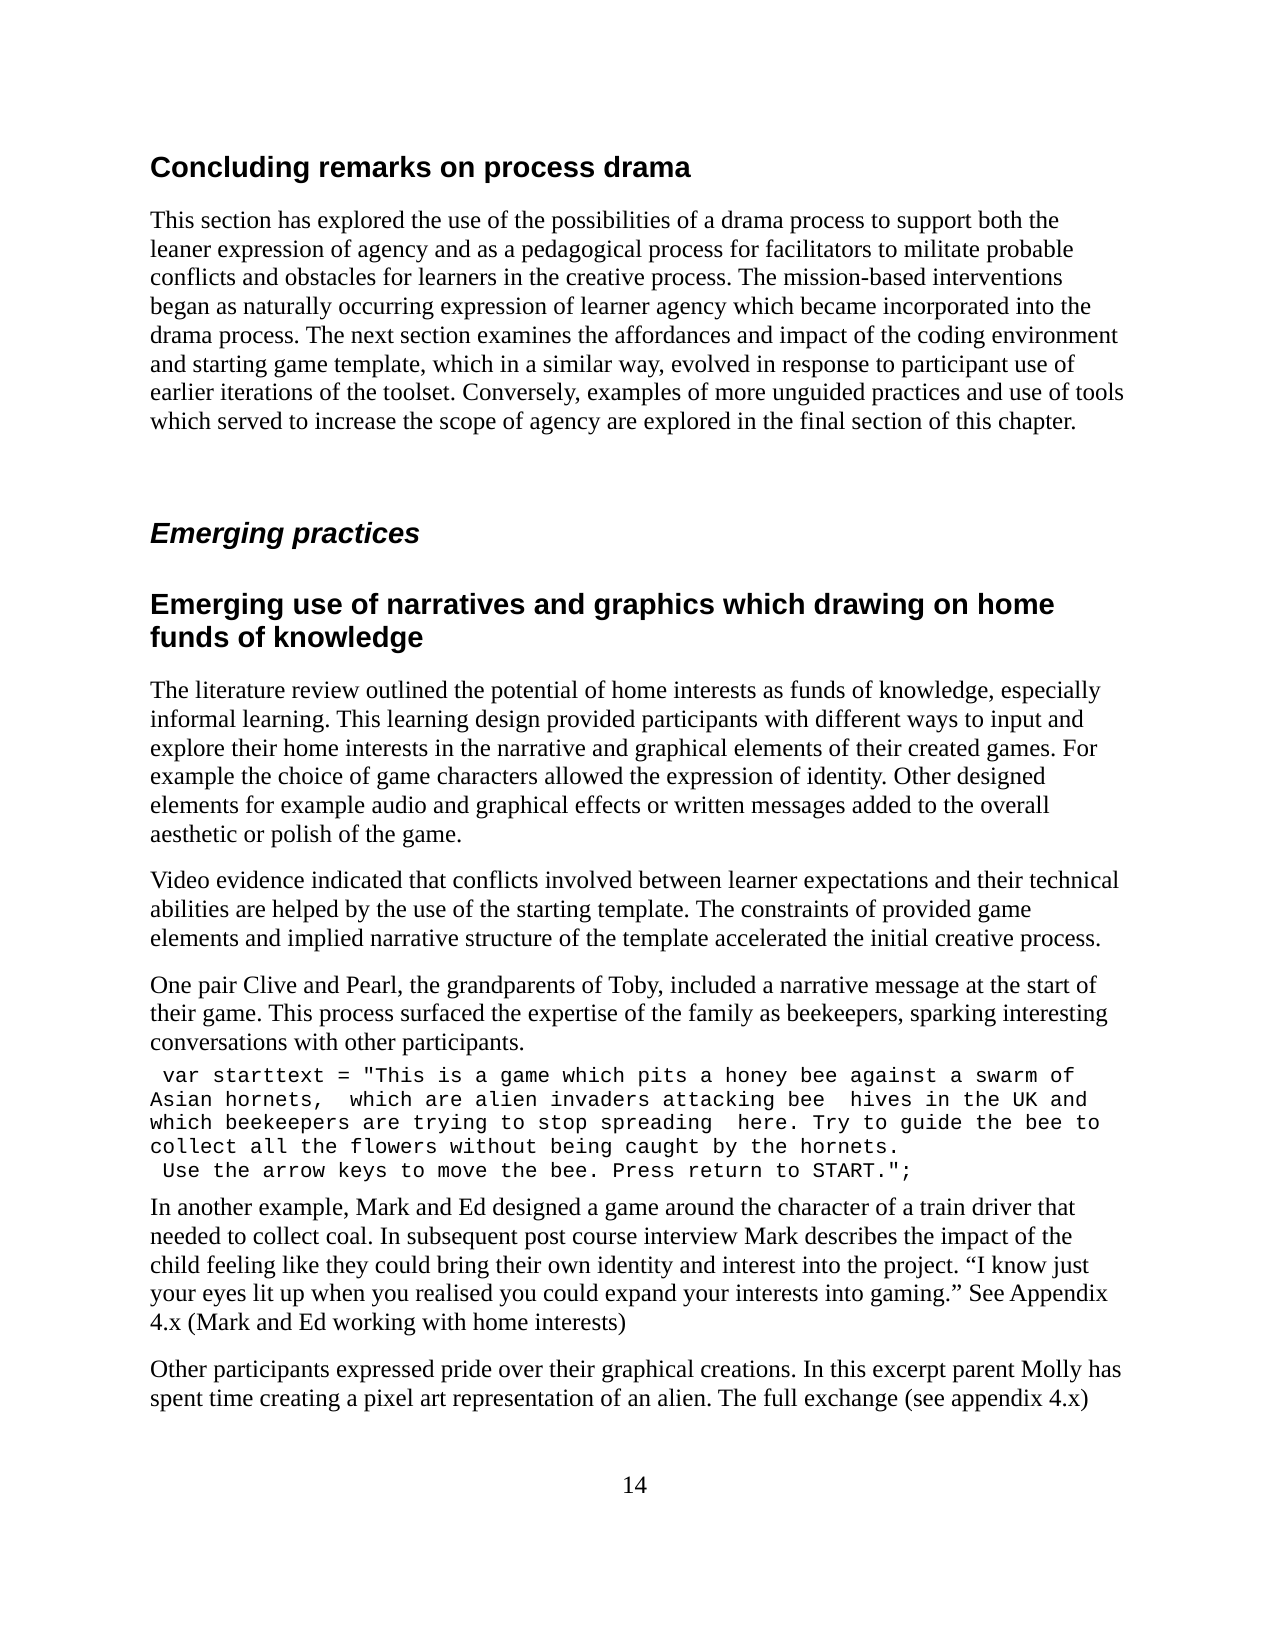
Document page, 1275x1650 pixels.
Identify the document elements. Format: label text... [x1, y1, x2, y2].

text This section has explored the use of the possibilities of a drama process to support both the leaner expression of agency and as a pedagogical process for facilitators to militate probable conflicts and obstacles for learners in the creative process. The mission-based interventions began as naturally occurring expression of learner agency which became incorporated into the drama process. The next section examines the affordances and impact of the coding environment and starting game template, which in a similar way, evolved in response to participant use of earlier iterations of the toolset. Conversely, examples of more unguided practices and use of tools which served to increase the scope of agency are explored in the final section of this chapter. [150, 205, 1125, 435]
text Use the arrow keys to move the bee. Press return to START."; [150, 1159, 1125, 1183]
text One pair Clive and Pearl, the grandparents of Toby, included a narrative message at the start of their game. This process surfaced the expertise of the family as beekeepers, sparking interesting conversations with other participants. [150, 970, 1125, 1056]
text var starttext = "This is a game which pits a honey bee against a swarm of Asian hornets, which are alien invaders attacking bee hives in the UK and which beekeepers are trying to stop spreading here. Try to guide the bee to collect all the flowers without being caught by the hornets. [150, 1065, 1125, 1159]
subtitle Emerging use of narratives and graphics which drawing on home funds of knowledge [150, 587, 1125, 654]
text Other participants expressed pride over their graphical creations. In this excerpt parent Molly has spent time creating a pixel art representation of an alien. The full exchange (see appendix 4.x) [150, 1354, 1125, 1411]
subtitle Emerging practices [150, 516, 1125, 549]
text The literature review outlined the potential of home interests as funds of knowledge, especially informal learning. This learning design provided participants with different ways to input and explore their home interests in the narrative and graphical elements of their created games. For example the choice of game characters allowed the expression of identity. Other designed elements for example audio and graphical effects or written messages added to the overall aesthetic or polish of the game. [150, 675, 1125, 848]
subtitle Concluding remarks on process drama [150, 150, 1125, 183]
text Video evidence indicated that conflicts involved between learner expectations and their technical abilities are helped by the use of the starting template. The constraints of provided game elements and implied narrative structure of the template accelerated the initial creative process. [150, 866, 1125, 952]
text In another example, Mark and Ed designed a game around the character of a train driver that needed to collect coal. In subsequent post course interview Mark describes the impact of the child feeling like they could bring their own identity and interest into the project. “I know just your eyes lit up when you realised you could expand your interests into gaming.” See Appendix 4.x (Mark and Ed working with home interests) [150, 1192, 1125, 1336]
